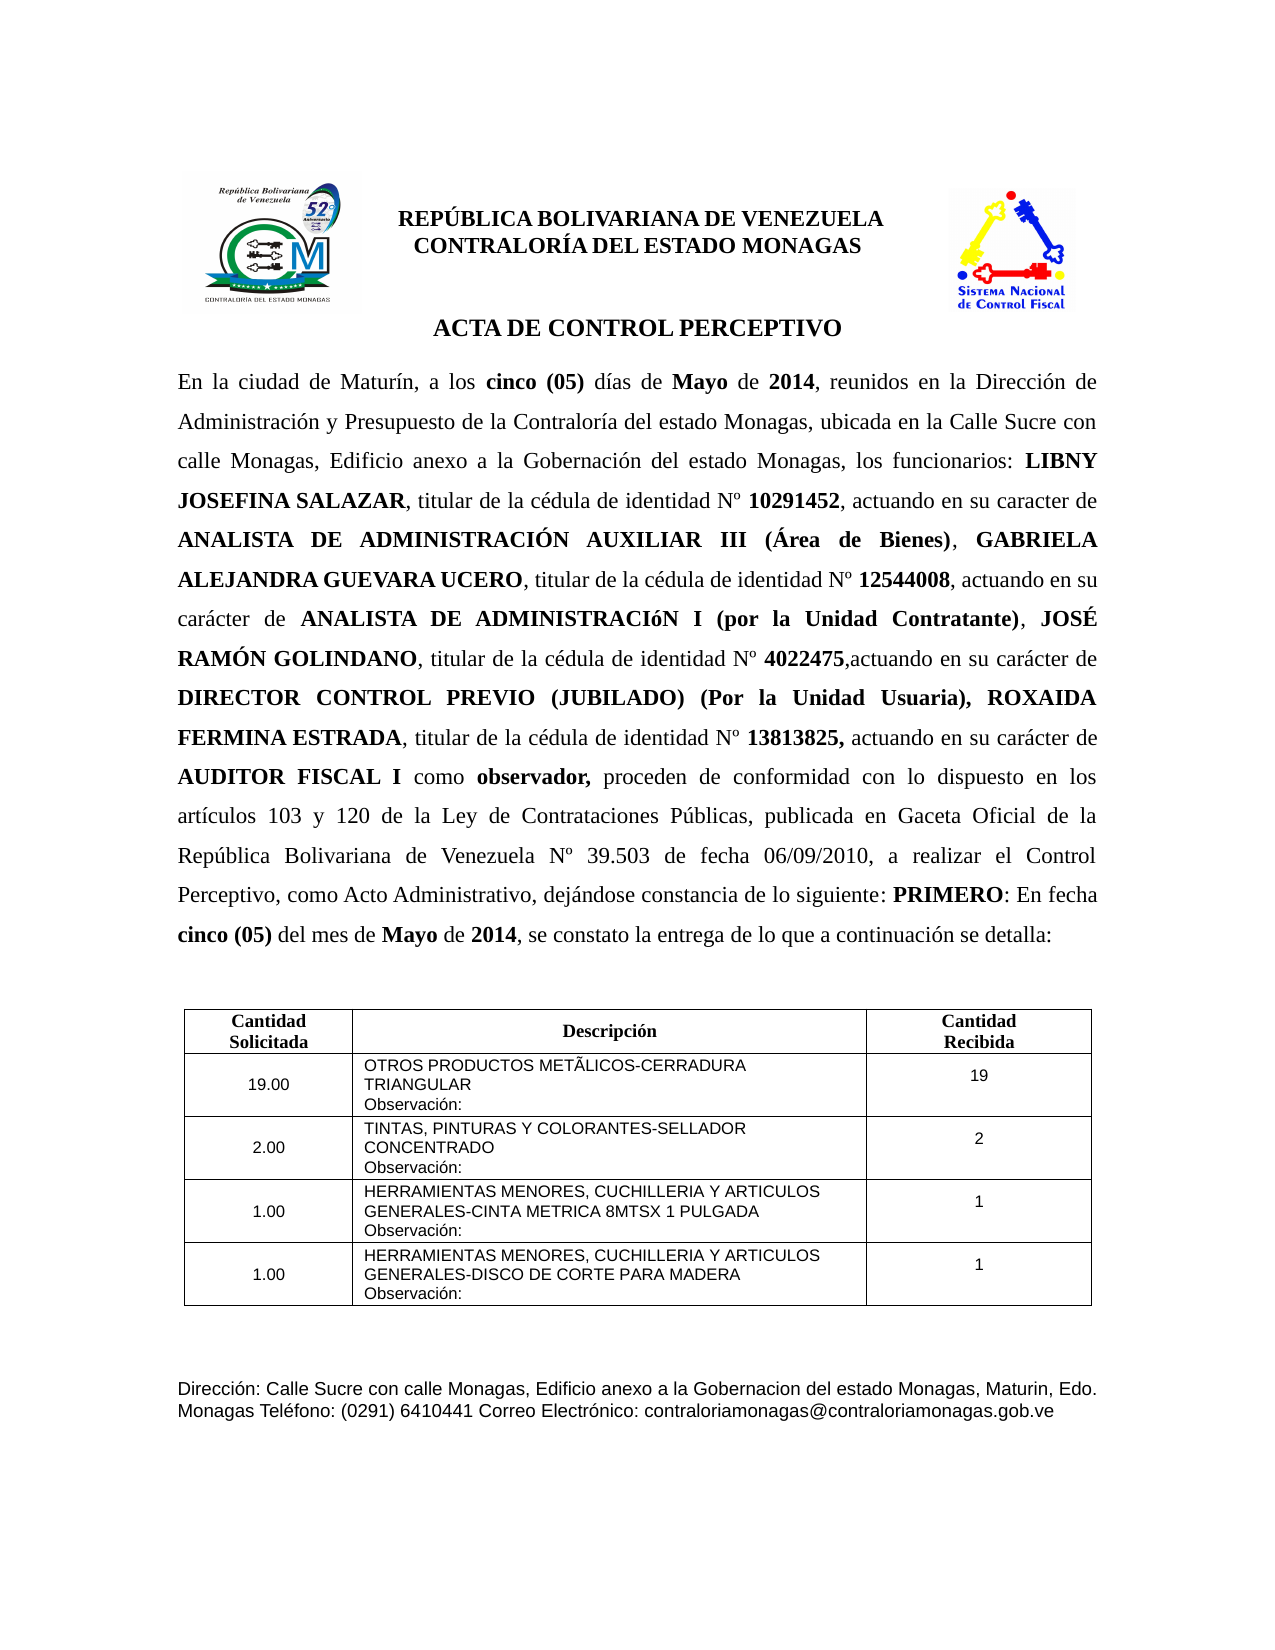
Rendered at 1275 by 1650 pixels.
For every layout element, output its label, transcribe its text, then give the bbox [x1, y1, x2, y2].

text ACTA DE CONTROL PERCEPTIVO [177, 313, 1098, 342]
table_cell 1.00 [185, 1180, 352, 1242]
table_header Cantidad Recibida [867, 1010, 1091, 1053]
table_cell 2 [867, 1117, 1091, 1179]
table_cell 19.00 [185, 1054, 352, 1116]
picture [948, 188, 1076, 312]
table_cell 2.00 [185, 1117, 352, 1179]
table_header Cantidad Solicitada [185, 1010, 352, 1053]
table_cell 1 [867, 1243, 1091, 1305]
table_cell 1 [867, 1180, 1091, 1242]
table_cell HERRAMIENTAS MENORES, CUCHILLERIA Y ARTICULOS GENERALES-DISCO DE CORTE PARA MADERA Observación: [353, 1243, 866, 1305]
picture [182, 171, 363, 314]
table_cell TINTAS, PINTURAS Y COLORANTES-SELLADOR CONCENTRADO Observación: [353, 1117, 866, 1179]
text En la ciudad de Maturín, a los cinco (05) días de Mayo de 2014, reunidos en la Dirección de Administración y Presupuesto de la Contraloría del estado Monagas, ubicada en la Calle Sucre con calle Monagas, Edificio anexo a la Gobernación del estado Monagas, los funcionarios: LIBNY JOSEFINA SALAZAR, titular de la cédula de identidad Nº 10291452, actuando en su caracter de ANALISTA DE ADMINISTRACIÓN AUXILIAR III (Área de Bienes), GABRIELA ALEJANDRA GUEVARA UCERO, titular de la cédula de identidad Nº 12544008, actuando en su carácter de ANALISTA DE ADMINISTRACIóN I (por la Unidad Contratante), JOSÉ RAMÓN GOLINDANO, titular de la cédula de identidad Nº 4022475,actuando en su carácter de DIRECTOR CONTROL PREVIO (JUBILADO) (Por la Unidad Usuaria), ROXAIDA FERMINA ESTRADA, titular de la cédula de identidad Nº 13813825, actuando en su carácter de AUDITOR FISCAL I como observador, proceden de conformidad con lo dispuesto en los artículos 103 y 120 de la Ley de Contrataciones Públicas, publicada en Gaceta Oficial de la República Bolivariana de Venezuela Nº 39.503 de fecha 06/09/2010, a realizar el Control Perceptivo, como Acto Administrativo, dejándose constancia de lo siguiente: PRIMERO: En fecha cinco (05) del mes de Mayo de 2014, se constato la entrega de lo que a continuación se detalla: [177, 368, 1098, 947]
table_cell OTROS PRODUCTOS METÃLICOS-CERRADURA TRIANGULAR Observación: [353, 1054, 866, 1116]
table_cell 19 [867, 1054, 1091, 1116]
table_cell 1.00 [185, 1243, 352, 1305]
table_header Descripción [353, 1010, 866, 1053]
table_cell HERRAMIENTAS MENORES, CUCHILLERIA Y ARTICULOS GENERALES-CINTA METRICA 8MTSX 1 PULGADA Observación: [353, 1180, 866, 1242]
